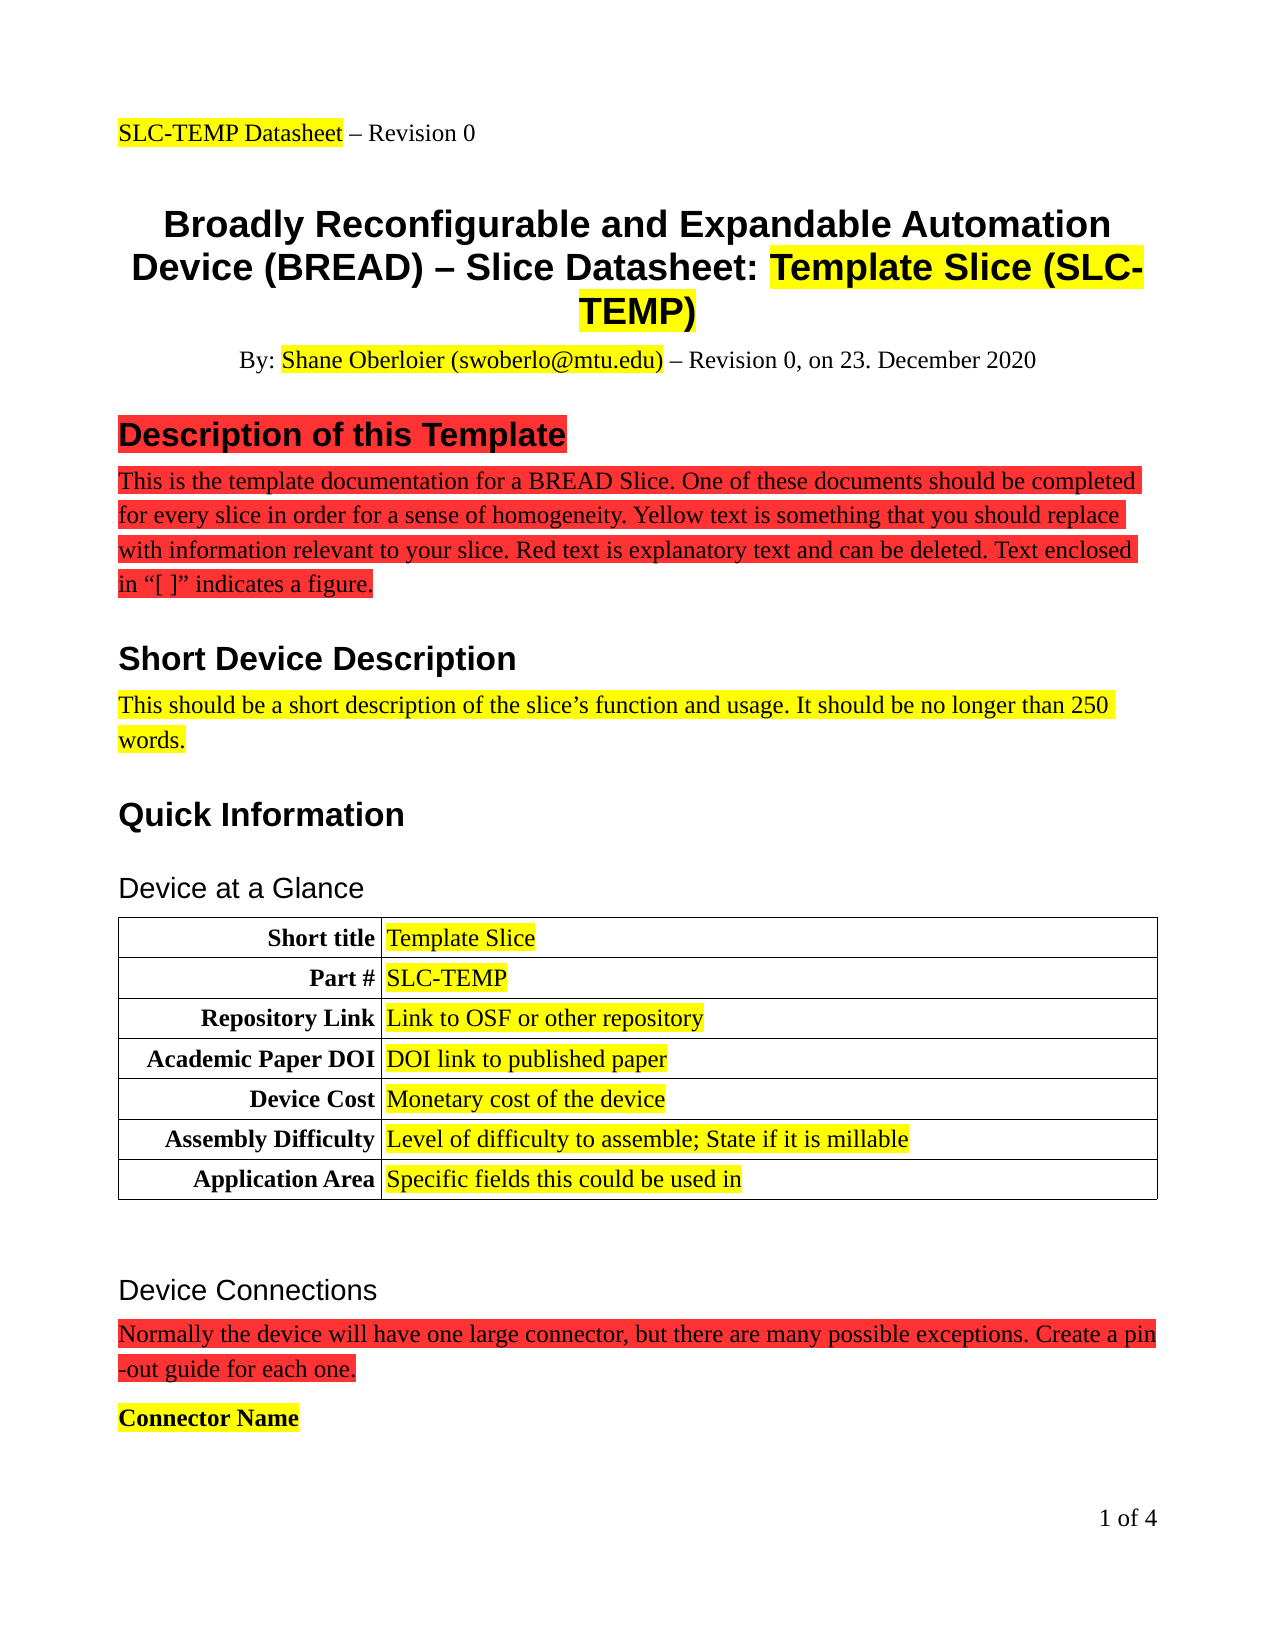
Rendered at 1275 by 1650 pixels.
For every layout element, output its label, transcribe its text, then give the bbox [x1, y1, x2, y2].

text Connector Name [118, 1403, 1157, 1432]
table_cell Device Cost [119, 1079, 381, 1118]
table_cell Assembly Difficulty [119, 1120, 381, 1159]
table_header Short title [119, 918, 381, 957]
table_cell Link to OSF or other repository [382, 999, 1157, 1038]
text By: Shane Oberloier (swoberlo@mtu.edu) – Revision 0, on 23. December 2020 [118, 345, 1157, 373]
table_cell Level of difficulty to assemble; State if it is millable [382, 1120, 1157, 1159]
table_cell Specific fields this could be used in [382, 1160, 1157, 1199]
table_cell SLC-TEMP [382, 958, 1157, 997]
text This should be a short description of the slice’s function and usage. It should be no longer than 250 words. [118, 690, 1157, 753]
subtitle Short Device Description [118, 639, 1157, 678]
subtitle Broadly Reconfigurable and Expandable Automation Device (BREAD) – Slice Datasheet: Template Slice (SLC-TEMP) [118, 201, 1157, 332]
table_cell Part # [119, 958, 381, 997]
text This is the template documentation for a BREAD Slice. One of these documents should be completed for every slice in order for a sense of homogeneity. Yellow text is something that you should replace with information relevant to your slice. Red text is explanatory text and can be deleted. Text enclosed in “[ ]” indicates a figure. [118, 466, 1157, 598]
table_cell Application Area [119, 1160, 381, 1199]
subtitle Device Connections [118, 1273, 1157, 1307]
subtitle Quick Information [118, 795, 1157, 833]
table_cell DOI link to published paper [382, 1039, 1157, 1078]
table_cell Monetary cost of the device [382, 1079, 1157, 1118]
table_header Template Slice [382, 918, 1157, 957]
text Normally the device will have one large connector, but there are many possible exceptions. Create a pin -out guide for each one. [118, 1319, 1157, 1382]
subtitle Device at a Glance [118, 871, 1157, 904]
table_cell Academic Paper DOI [119, 1039, 381, 1078]
table_cell Repository Link [119, 999, 381, 1038]
subtitle Description of this Template [118, 415, 1157, 453]
